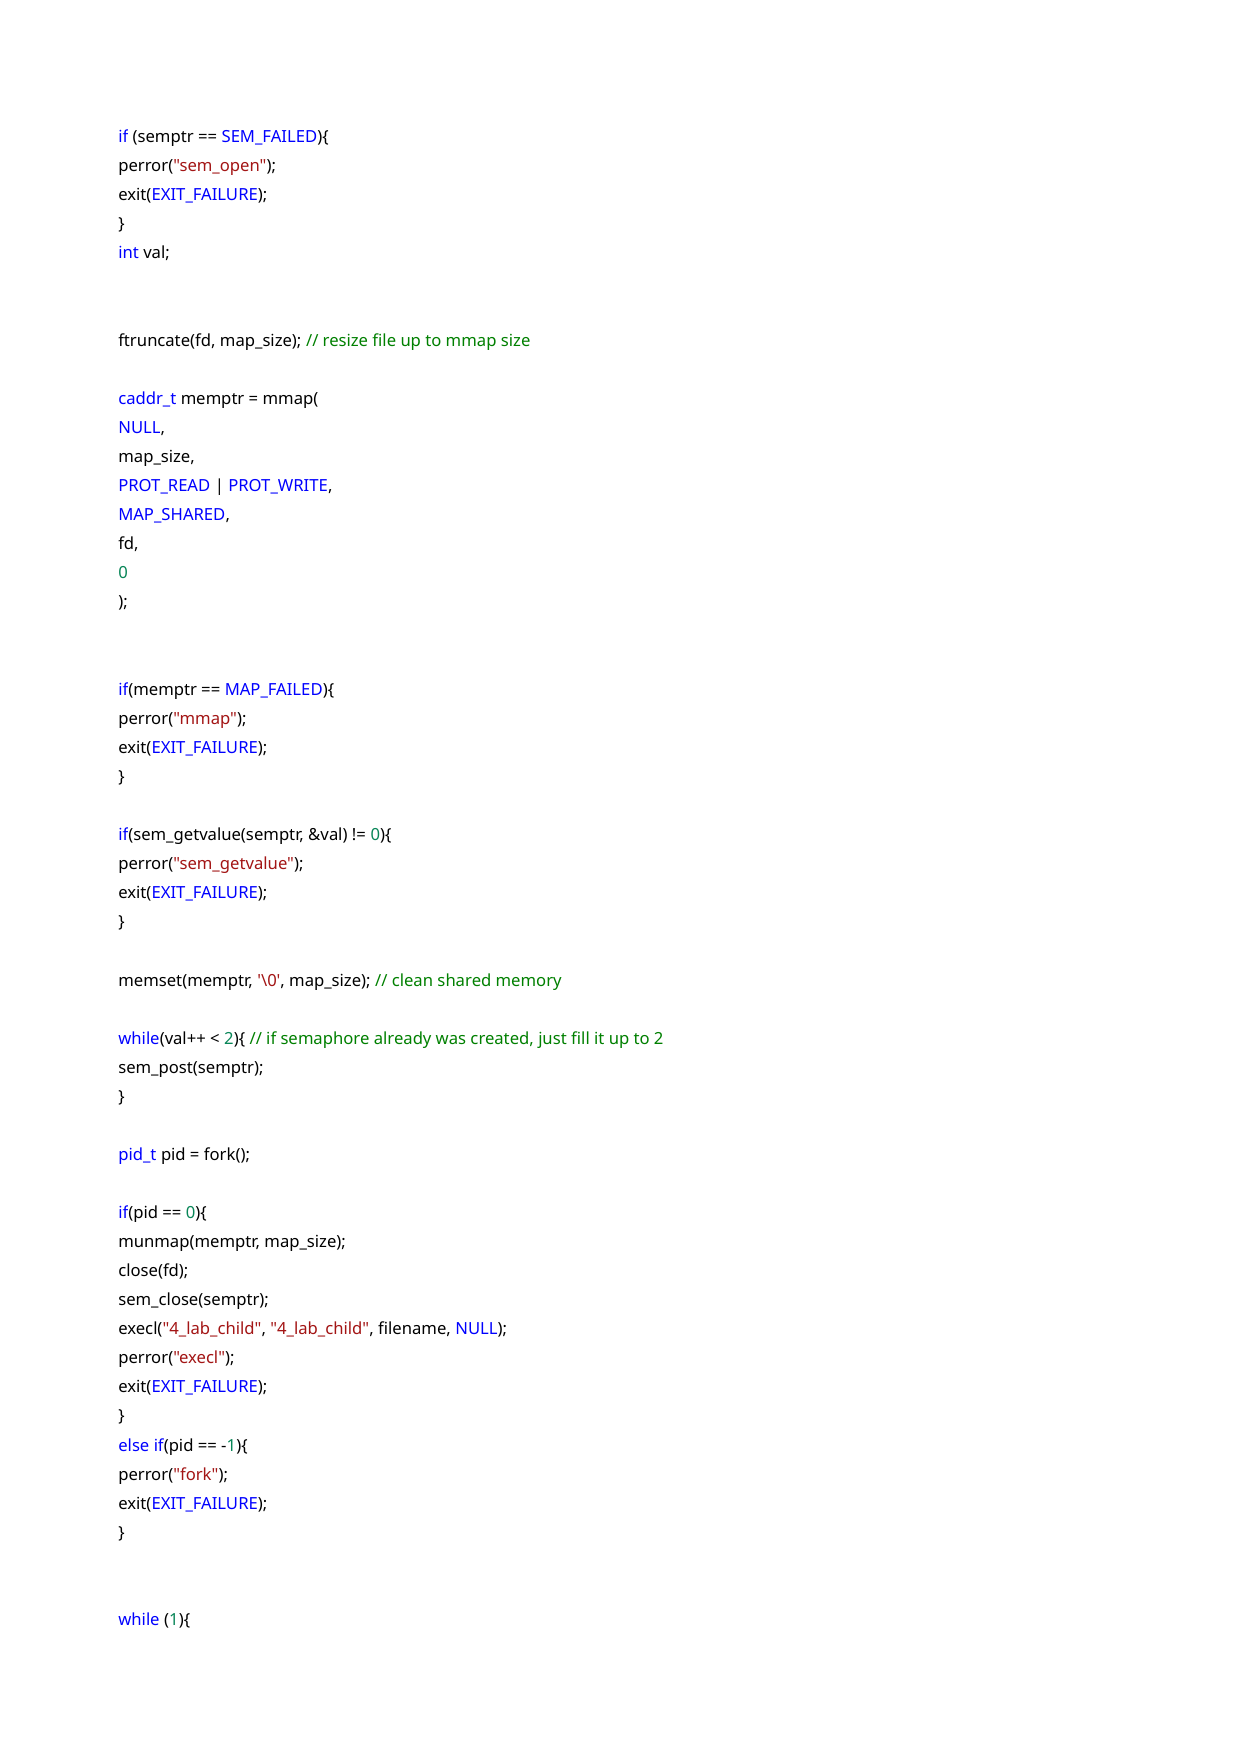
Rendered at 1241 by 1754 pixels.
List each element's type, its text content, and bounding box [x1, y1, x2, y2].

text ); [118, 583, 1122, 613]
text 0 [118, 554, 1122, 583]
text perror("execl"); [118, 1339, 1122, 1369]
text caddr_t memptr = mmap( [118, 380, 1122, 409]
text perror("sem_open"); [118, 147, 1122, 176]
text else if(pid == -1){ [118, 1427, 1122, 1456]
text exit(EXIT_FAILURE); [118, 1369, 1122, 1398]
text close(fd); [118, 1252, 1122, 1281]
text fd, [118, 525, 1122, 554]
text } [118, 758, 1122, 787]
text if (semptr == SEM_FAILED){ [118, 118, 1122, 147]
text while(val++ < 2){ // if semaphore already was created, just fill it up to 2 [118, 1020, 1122, 1049]
text if(memptr == MAP_FAILED){ [118, 671, 1122, 700]
text map_size, [118, 438, 1122, 467]
text ftruncate(fd, map_size); // resize file up to mmap size [118, 322, 1122, 351]
text perror("fork"); [118, 1456, 1122, 1485]
text while (1){ [118, 1602, 1122, 1631]
text sem_post(semptr); [118, 1049, 1122, 1078]
text exit(EXIT_FAILURE); [118, 176, 1122, 205]
text } [118, 1398, 1122, 1427]
text execl("4_lab_child", "4_lab_child", filename, NULL); [118, 1311, 1122, 1339]
text exit(EXIT_FAILURE); [118, 729, 1122, 758]
text MAP_SHARED, [118, 496, 1122, 525]
text exit(EXIT_FAILURE); [118, 874, 1122, 904]
text memset(memptr, '\0', map_size); // clean shared memory [118, 962, 1122, 991]
text exit(EXIT_FAILURE); [118, 1485, 1122, 1514]
text } [118, 1514, 1122, 1543]
text } [118, 1078, 1122, 1107]
text NULL, [118, 409, 1122, 438]
text if(pid == 0){ [118, 1194, 1122, 1223]
text PROT_READ | PROT_WRITE, [118, 467, 1122, 496]
text perror("sem_getvalue"); [118, 846, 1122, 874]
text if(sem_getvalue(semptr, &val) != 0){ [118, 816, 1122, 846]
text pid_t pid = fork(); [118, 1136, 1122, 1165]
text munmap(memptr, map_size); [118, 1223, 1122, 1252]
text } [118, 205, 1122, 234]
text } [118, 904, 1122, 933]
text perror("mmap"); [118, 700, 1122, 729]
text int val; [118, 234, 1122, 263]
text sem_close(semptr); [118, 1281, 1122, 1311]
